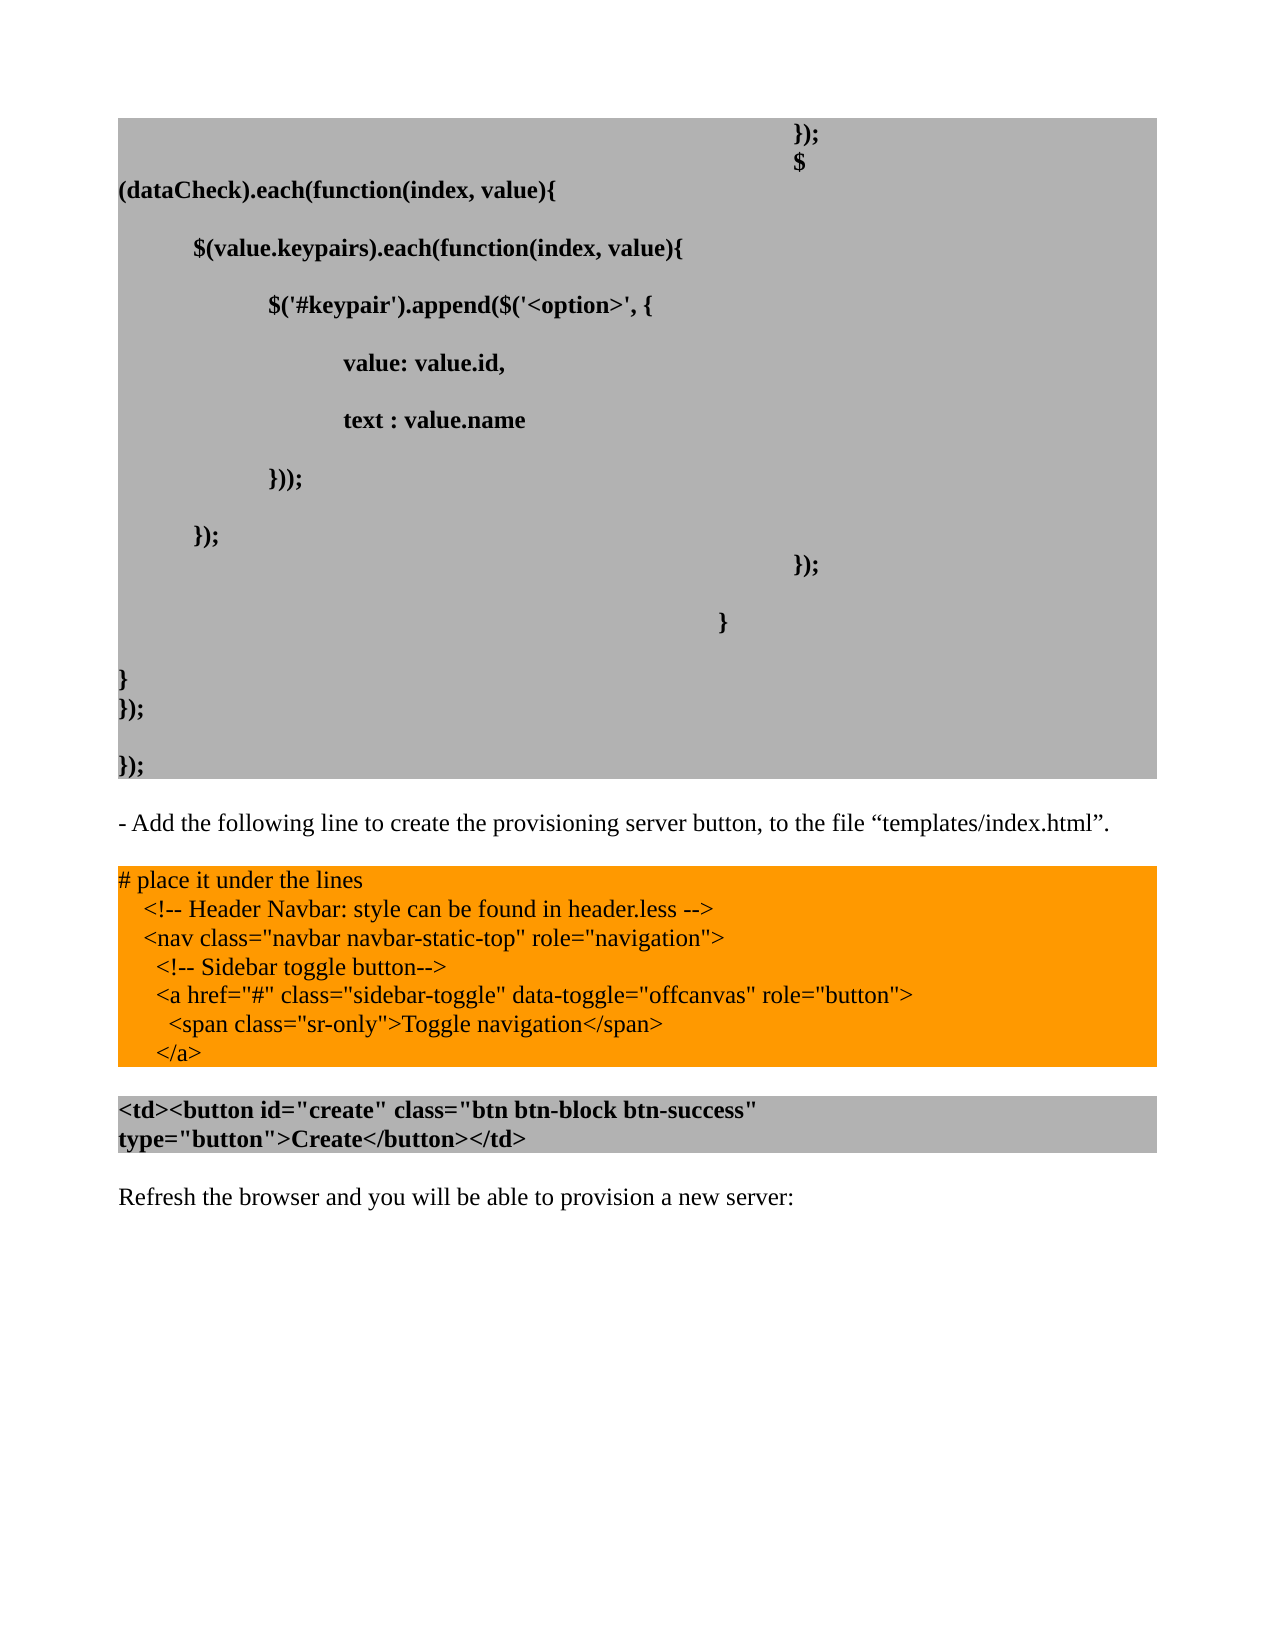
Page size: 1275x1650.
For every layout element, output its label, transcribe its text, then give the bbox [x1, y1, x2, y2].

text <a href="#" class="sidebar-toggle" data-toggle="offcanvas" role="button"> [118, 981, 1157, 1009]
text <nav class="navbar navbar-static-top" role="navigation"> [118, 923, 1157, 952]
text $(dataCheck).each(function(index, value){ [118, 147, 1157, 204]
text }); [118, 751, 1157, 779]
text } [118, 607, 1157, 636]
text # place it under the lines [118, 866, 1157, 894]
text }); [118, 693, 1157, 722]
text text : value.name [118, 377, 1157, 434]
text Refresh the browser and you will be able to provision a new server: [118, 1182, 1157, 1211]
text $(value.keypairs).each(function(index, value){ [118, 204, 1157, 262]
text } [118, 664, 1157, 693]
text $('#keypair').append($('<option>', { [118, 262, 1157, 319]
text <!-- Header Navbar: style can be found in header.less --> [118, 894, 1157, 923]
text - Add the following line to create the provisioning server button, to the file “templates/index.html”. [118, 808, 1157, 837]
text </a> [118, 1038, 1157, 1067]
text <span class="sr-only">Toggle navigation</span> [118, 1009, 1157, 1038]
text }); [118, 118, 1157, 147]
text <td><button id="create" class="btn btn-block btn-success" type="button">Create</button></td> [118, 1096, 1157, 1153]
text })); [118, 434, 1157, 492]
text value: value.id, [118, 319, 1157, 377]
text }); [118, 549, 1157, 578]
text }); [118, 492, 1157, 549]
text <!-- Sidebar toggle button--> [118, 952, 1157, 981]
